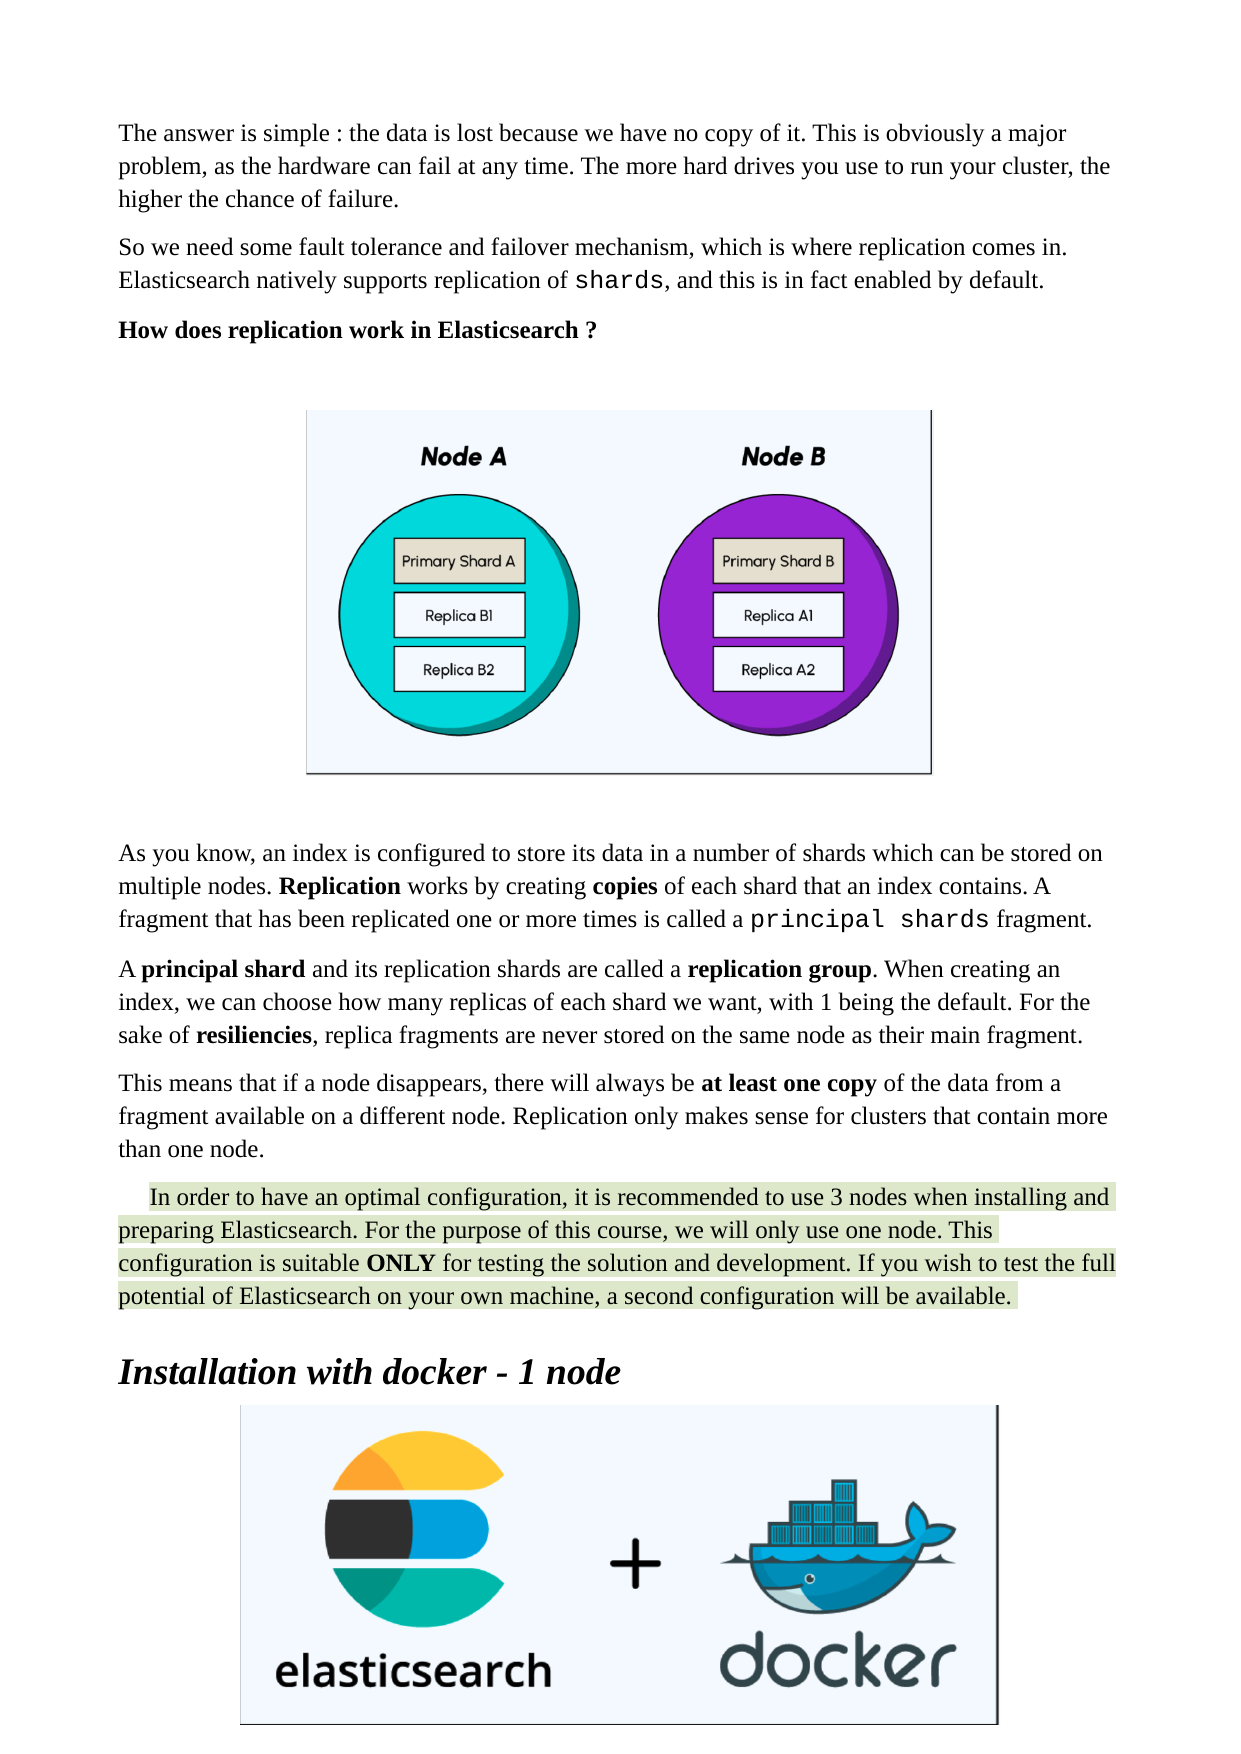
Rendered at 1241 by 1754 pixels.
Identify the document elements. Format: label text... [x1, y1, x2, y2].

text In order to have an optimal configuration, it is recommended to use 3 nodes when installing and preparing Elasticsearch. For the purpose of this course, we will only use one node. This configuration is suitable ONLY for testing the solution and development. If you wish to test the full potential of Elasticsearch on your own machine, a second configuration will be available. [118, 1182, 1122, 1309]
text How does replication work in Elasticsearch ? [118, 315, 1122, 343]
picture [306, 410, 934, 776]
subtitle Installation with docker - 1 node [118, 1349, 1122, 1392]
text A principal shard and its replication shards are called a replication group. When creating an index, we can choose how many replicas of each shard we want, with 1 being the default. For the sake of resiliencies, replica fragments are never stored on the same node as their main fragment. [118, 954, 1122, 1049]
picture [240, 1405, 1001, 1725]
text So we need some fault tolerance and failover mechanism, which is where replication comes in. Elasticsearch natively supports replication of shards, and this is in fact enabled by default. [118, 232, 1122, 296]
text As you know, an index is configured to store its data in a number of shards which can be stored on multiple nodes. Replication works by creating copies of each shard that an index contains. A fragment that has been replicated one or more times is called a principal shards fragment. [118, 838, 1122, 935]
text The answer is simple : the data is lost because we have no copy of it. This is obviously a major problem, as the hardware can fail at any time. The more hard drives you use to run your cluster, the higher the chance of failure. [118, 118, 1122, 213]
text This means that if a node disappears, there will always be at least one copy of the data from a fragment available on a different node. Replication only makes sense for clusters that contain more than one node. [118, 1068, 1122, 1163]
